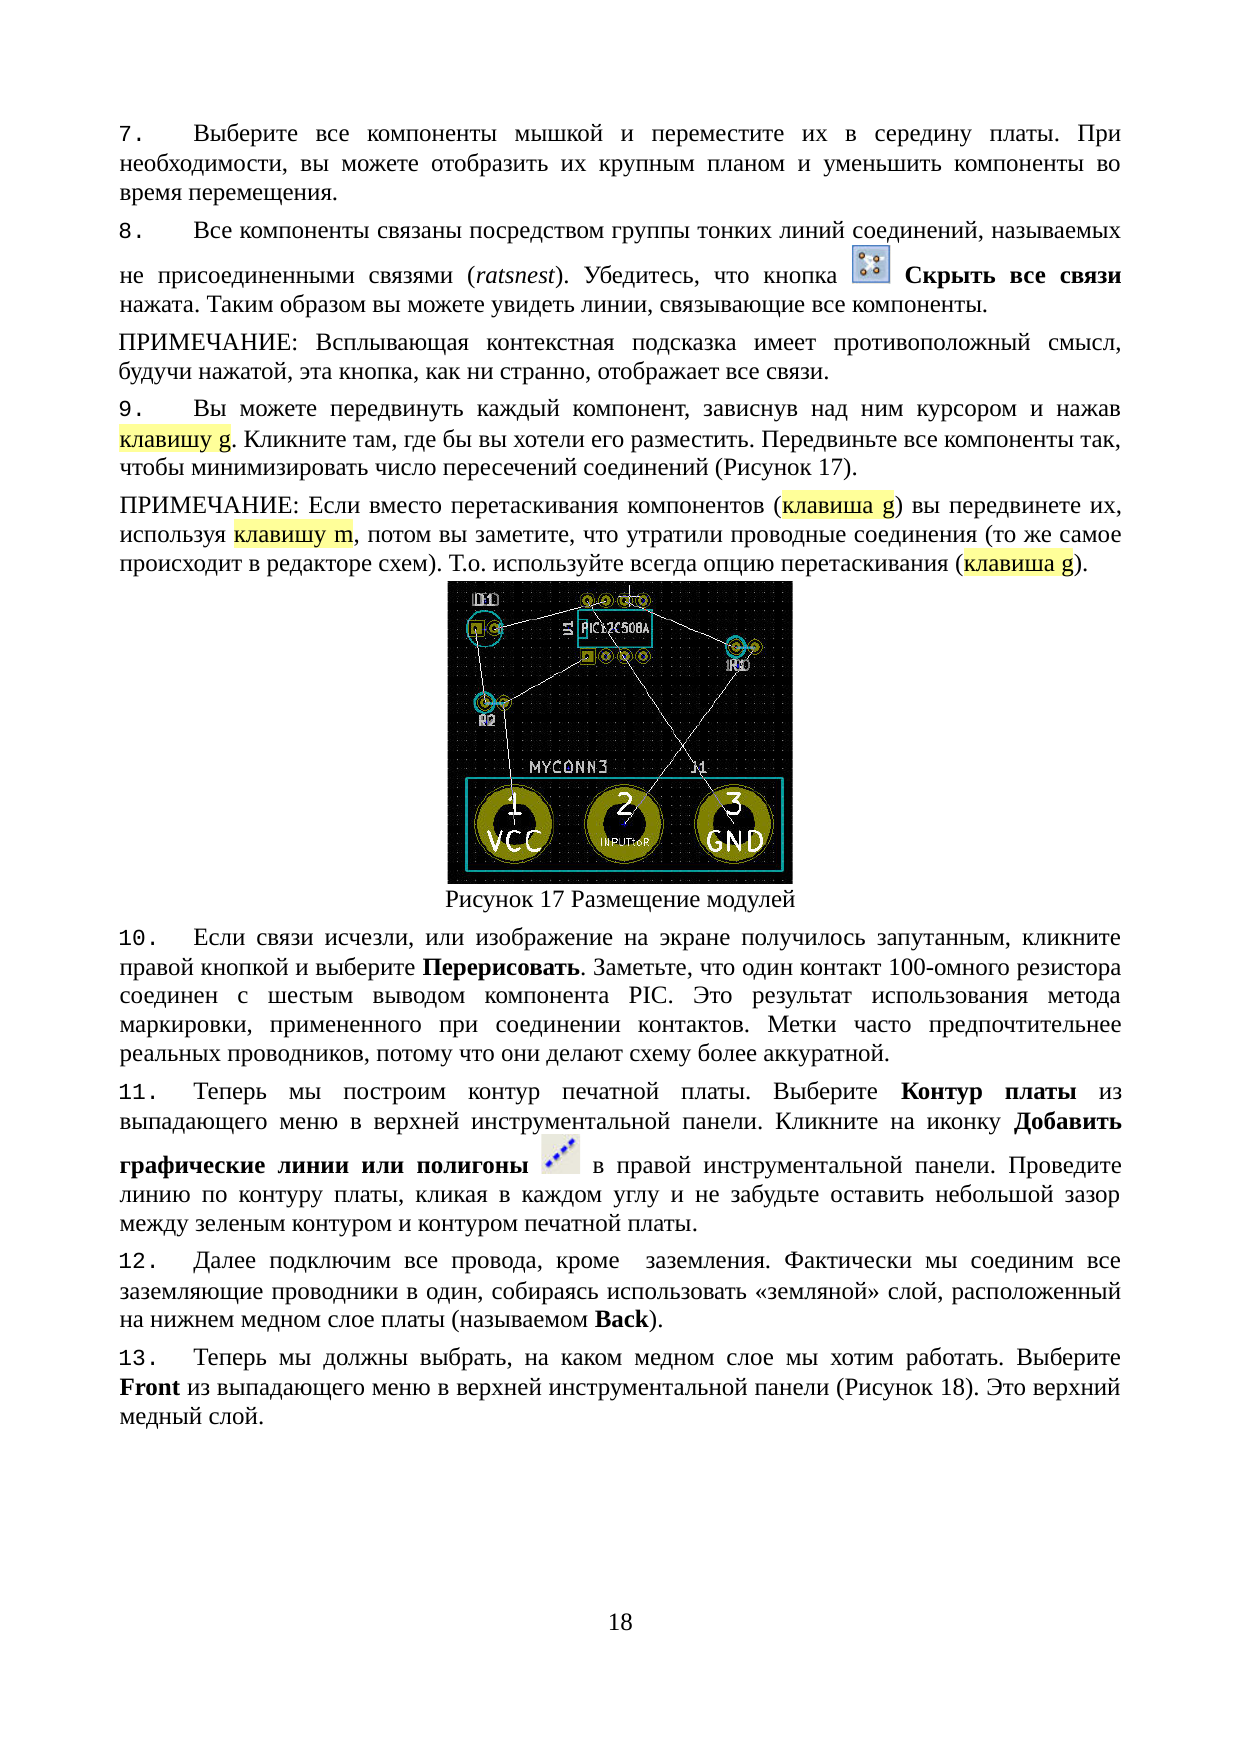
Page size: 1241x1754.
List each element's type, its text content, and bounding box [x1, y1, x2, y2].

list Все компоненты связаны посредством группы тонких линий соединений, называемых не присоединенными связями (ratsnest). Убедитесь, что кнопка Скрыть все связи нажата. Таким образом вы можете увидеть линии, связывающие все компоненты. [118, 215, 1122, 318]
picture [851, 245, 891, 284]
picture [447, 581, 793, 884]
list Теперь мы должны выбрать, на каком медном слое мы хотим работать. Выберите Front из выпадающего меню в верхней инструментальной панели (Рисунок 18). Это верхний медный слой. [118, 1342, 1122, 1430]
list Вы можете передвинуть каждый компонент, зависнув над ним курсором и нажав клавишу g. Кликните там, где бы вы хотели его разместить. Передвиньте все компоненты так, чтобы минимизировать число пересечений соединений (Рисунок 17). [118, 393, 1122, 481]
list Выберите все компоненты мышкой и переместите их в середину платы. При необходимости, вы можете отобразить их крупным планом и уменьшить компоненты во время перемещения. [118, 118, 1122, 206]
list Далее подключим все провода, кроме заземления. Фактически мы соединим все заземляющие проводники в один, собираясь использовать «земляной» слой, расположенный на нижнем медном слое платы (называемом Back). [118, 1246, 1122, 1333]
text Рисунок 17 Размещение модулей [118, 585, 1122, 913]
list ПРИМЕЧАНИЕ: Если вместо перетаскивания компонентов (клавиша g) вы передвинете их, используя клавишу m, потом вы заметите, что утратили проводные соединения (то же самое происходит в редакторе схем). Т.о. используйте всегда опцию перетаскивания (клавиша g). [118, 490, 1122, 576]
list Если связи исчезли, или изображение на экране получилось запутанным, кликните правой кнопкой и выберите Перерисовать. Заметьте, что один контакт 100-омного резистора соединен с шестым выводом компонента PIC. Это результат использования метода маркировки, примененного при соединении контактов. Метки часто предпочтительнее реальных проводников, потому что они делают схему более аккуратной. [118, 922, 1122, 1067]
text ПРИМЕЧАНИЕ: Всплывающая контекстная подсказка имеет противоположный смысл, будучи нажатой, эта кнопка, как ни странно, отображает все связи. [118, 327, 1122, 384]
picture [541, 1134, 581, 1174]
list Теперь мы построим контур печатной платы. Выберите Контур платы из выпадающего меню в верхней инструментальной панели. Кликните на иконку Добавить графические линии или полигоны в правой инструментальной панели. Проведите линию по контуру платы, кликая в каждом углу и не забудьте оставить небольшой зазор между зеленым контуром и контуром печатной платы. [118, 1076, 1122, 1237]
